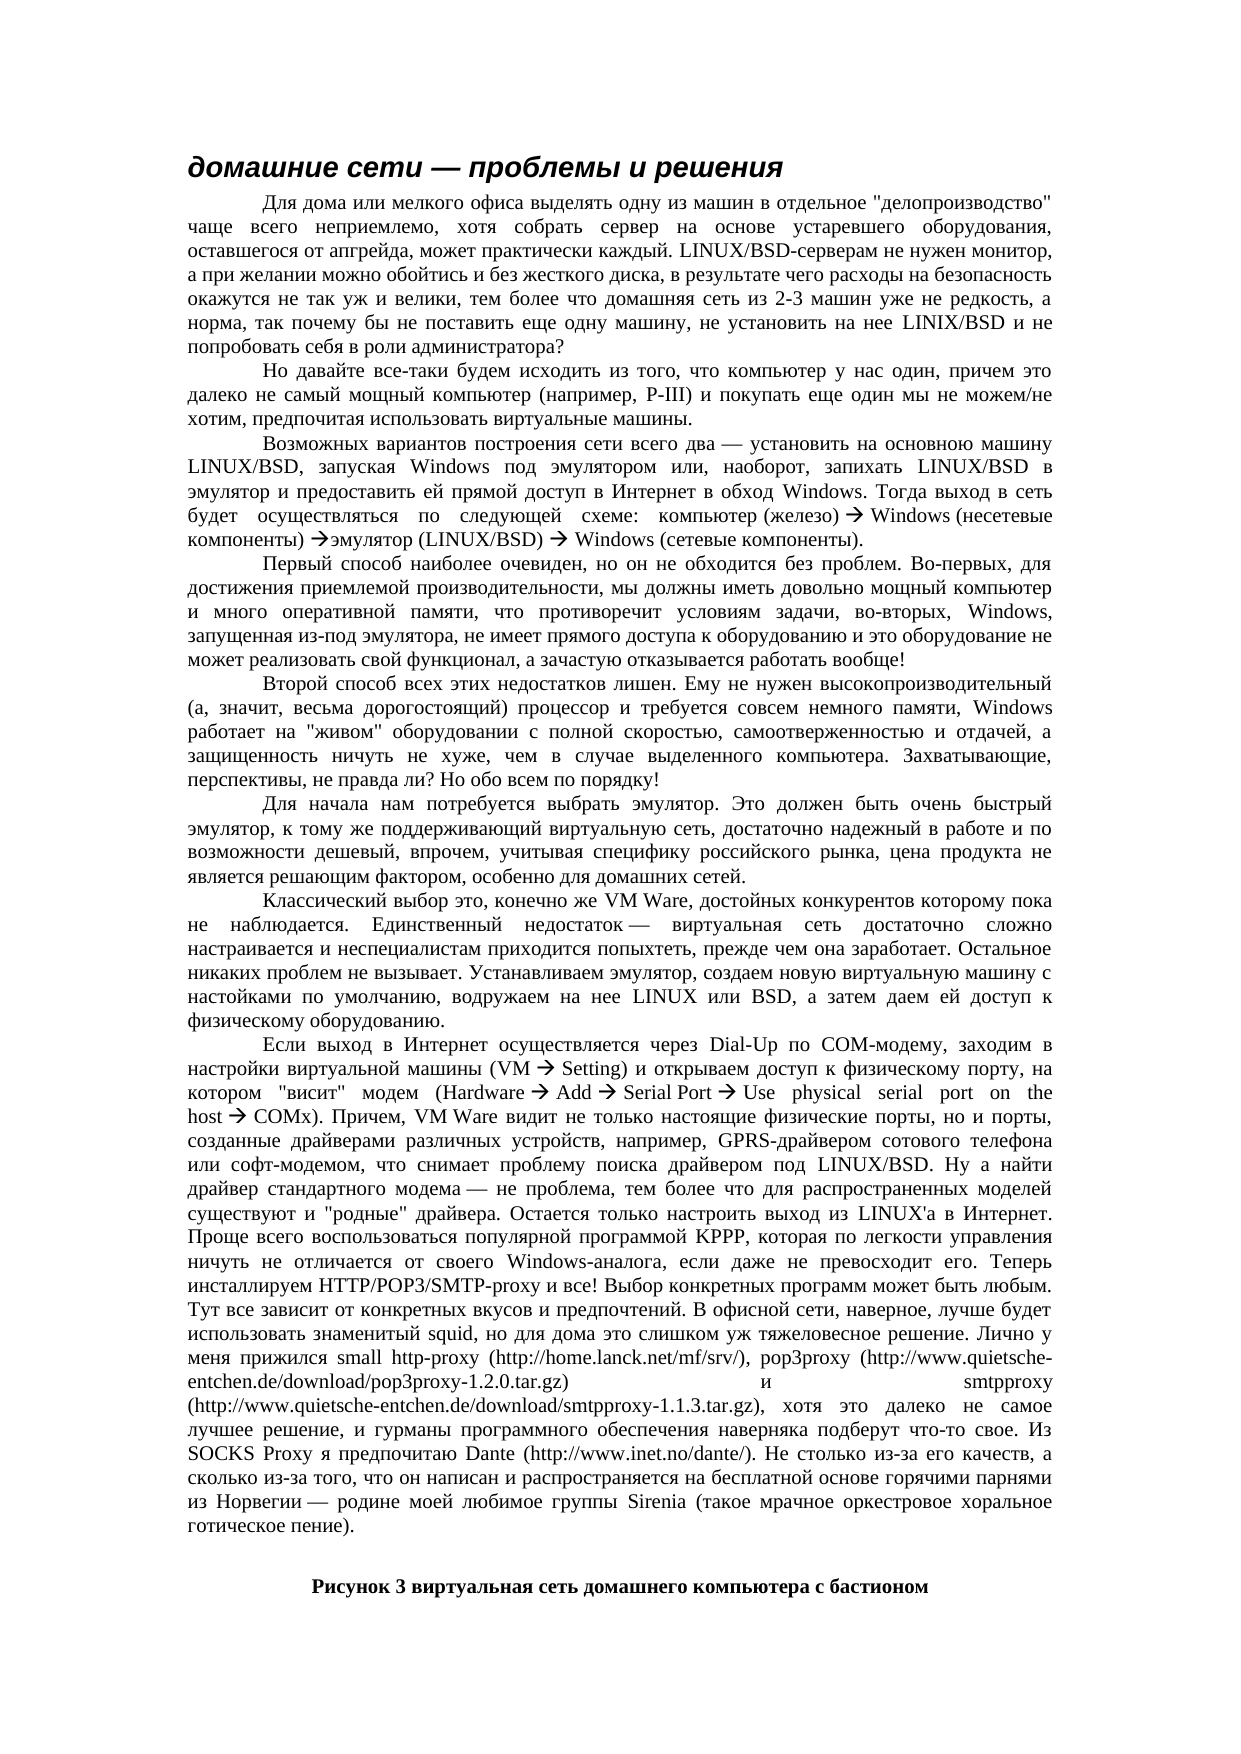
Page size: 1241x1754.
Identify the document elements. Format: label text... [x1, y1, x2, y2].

text Первый способ наиболее очевиден, но он не обходится без проблем. Во-первых, для достижения приемлемой производительности, мы должны иметь довольно мощный компьютер и много оперативной памяти, что противоречит условиям задачи, во-вторых, Windows, запущенная из-под эмулятора, не имеет прямого доступа к оборудованию и это оборудование не может реализовать свой функционал, а зачастую отказывается работать вообще! [187, 551, 1053, 671]
text Классический выбор это, конечно же VM Ware, достойных конкурентов которому пока не наблюдается. Единственный недостаток — виртуальная сеть достаточно сложно настраивается и неспециалистам приходится попыхтеть, прежде чем она заработает. Остальное никаких проблем не вызывает. Устанавливаем эмулятор, создаем новую виртуальную машину с настойками по умолчанию, водружаем на нее LINUX или BSD, а затем даем ей доступ к физическому оборудованию. [187, 888, 1053, 1032]
text Второй способ всех этих недостатков лишен. Ему не нужен высокопроизводительный (а, значит, весьма дорогостоящий) процессор и требуется совсем немного памяти, Windows работает на "живом" оборудовании с полной скоростью, самоотверженностью и отдачей, а защищенность ничуть не хуже, чем в случае выделенного компьютера. Захватывающие, перспективы, не правда ли? Но обо всем по порядку! [187, 671, 1053, 791]
subtitle домашние сети — проблемы и решения [187, 150, 1053, 183]
text Но давайте все-таки будем исходить из того, что компьютер у нас один, причем это далеко не самый мощный компьютер (например, P-III) и покупать еще один мы не можем/не хотим, предпочитая использовать виртуальные машины. [187, 358, 1053, 430]
text Для начала нам потребуется выбрать эмулятор. Это должен быть очень быстрый эмулятор, к тому же поддерживающий виртуальную сеть, достаточно надежный в работе и по возможности дешевый, впрочем, учитывая специфику российского рынка, цена продукта не является решающим фактором, особенно для домашних сетей. [187, 791, 1053, 888]
text Для дома или мелкого офиса выделять одну из машин в отдельное "делопроизводство" чаще всего неприемлемо, хотя собрать сервер на основе устаревшего оборудования, оставшегося от апгрейда, может практически каждый. LINUX/BSD-серверам не нужен монитор, а при желании можно обойтись и без жесткого диска, в результате чего расходы на безопасность окажутся не так уж и велики, тем более что домашняя сеть из 2-3 машин уже не редкость, а норма, так почему бы не поставить еще одну машину, не установить на нее LINIX/BSD и не попробовать себя в роли администратора? [187, 190, 1053, 358]
text Если выход в Интернет осуществляется через Dial-Up по COM-модему, заходим в настройки виртуальной машины (VM  Setting) и открываем доступ к физическому порту, на котором "висит" модем (Hardware  Add  Serial Port  Use physical serial port on the host  COMx). Причем, VM Ware видит не только настоящие физические порты, но и порты, созданные драйверами различных устройств, например, GPRS-драйвером сотового телефона или софт-модемом, что снимает проблему поиска драйвером под LINUX/BSD. Ну а найти драйвер стандартного модема — не проблема, тем более что для распространенных моделей существуют и "родные" драйвера. Остается только настроить выход из LINUX'а в Интернет. Проще всего воспользоваться популярной программой KPPP, которая по легкости управления ничуть не отличается от своего Windows-аналога, если даже не превосходит его. Теперь инсталлируем HTTP/POP3/SMTP-proxy и все! Выбор конкретных программ может быть любым. Тут все зависит от конкретных вкусов и предпочтений. В офисной сети, наверное, лучше будет использовать знаменитый squid, но для дома это слишком уж тяжеловесное решение. Лично у меня прижился small http-proxy (http://home.lanck.net/mf/srv/), pop3proxy (http://www.quietsche-entchen.de/download/pop3proxy-1.2.0.tar.gz) и smtpproxy (http://www.quietsche-entchen.de/download/smtpproxy-1.1.3.tar.gz), хотя это далеко не самое лучшее решение, и гурманы программного обеспечения наверняка подберут что-то свое. Из SOCKS Proxy я предпочитаю Dante (http://www.inet.no/dante/). Не столько из-за его качеств, а сколько из-за того, что он написан и распространяется на бесплатной основе горячими парнями из Норвегии — родине моей любимое группы Sirenia (такое мрачное оркестровое хоральное готическое пение). [187, 1032, 1053, 1537]
text Рисунок 3 виртуальная сеть домашнего компьютера с бастионом [187, 1574, 1053, 1598]
text Возможных вариантов построения сети всего два — установить на основною машину LINUX/BSD, запуская Windows под эмулятором или, наоборот, запихать LINUX/BSD в эмулятор и предоставить ей прямой доступ в Интернет в обход Windows. Тогда выход в сеть будет осуществляться по следующей схеме: компьютер (железо)  Windows (несетевые компоненты) эмулятор (LINUX/BSD)  Windows (сетевые компоненты). [187, 430, 1053, 551]
